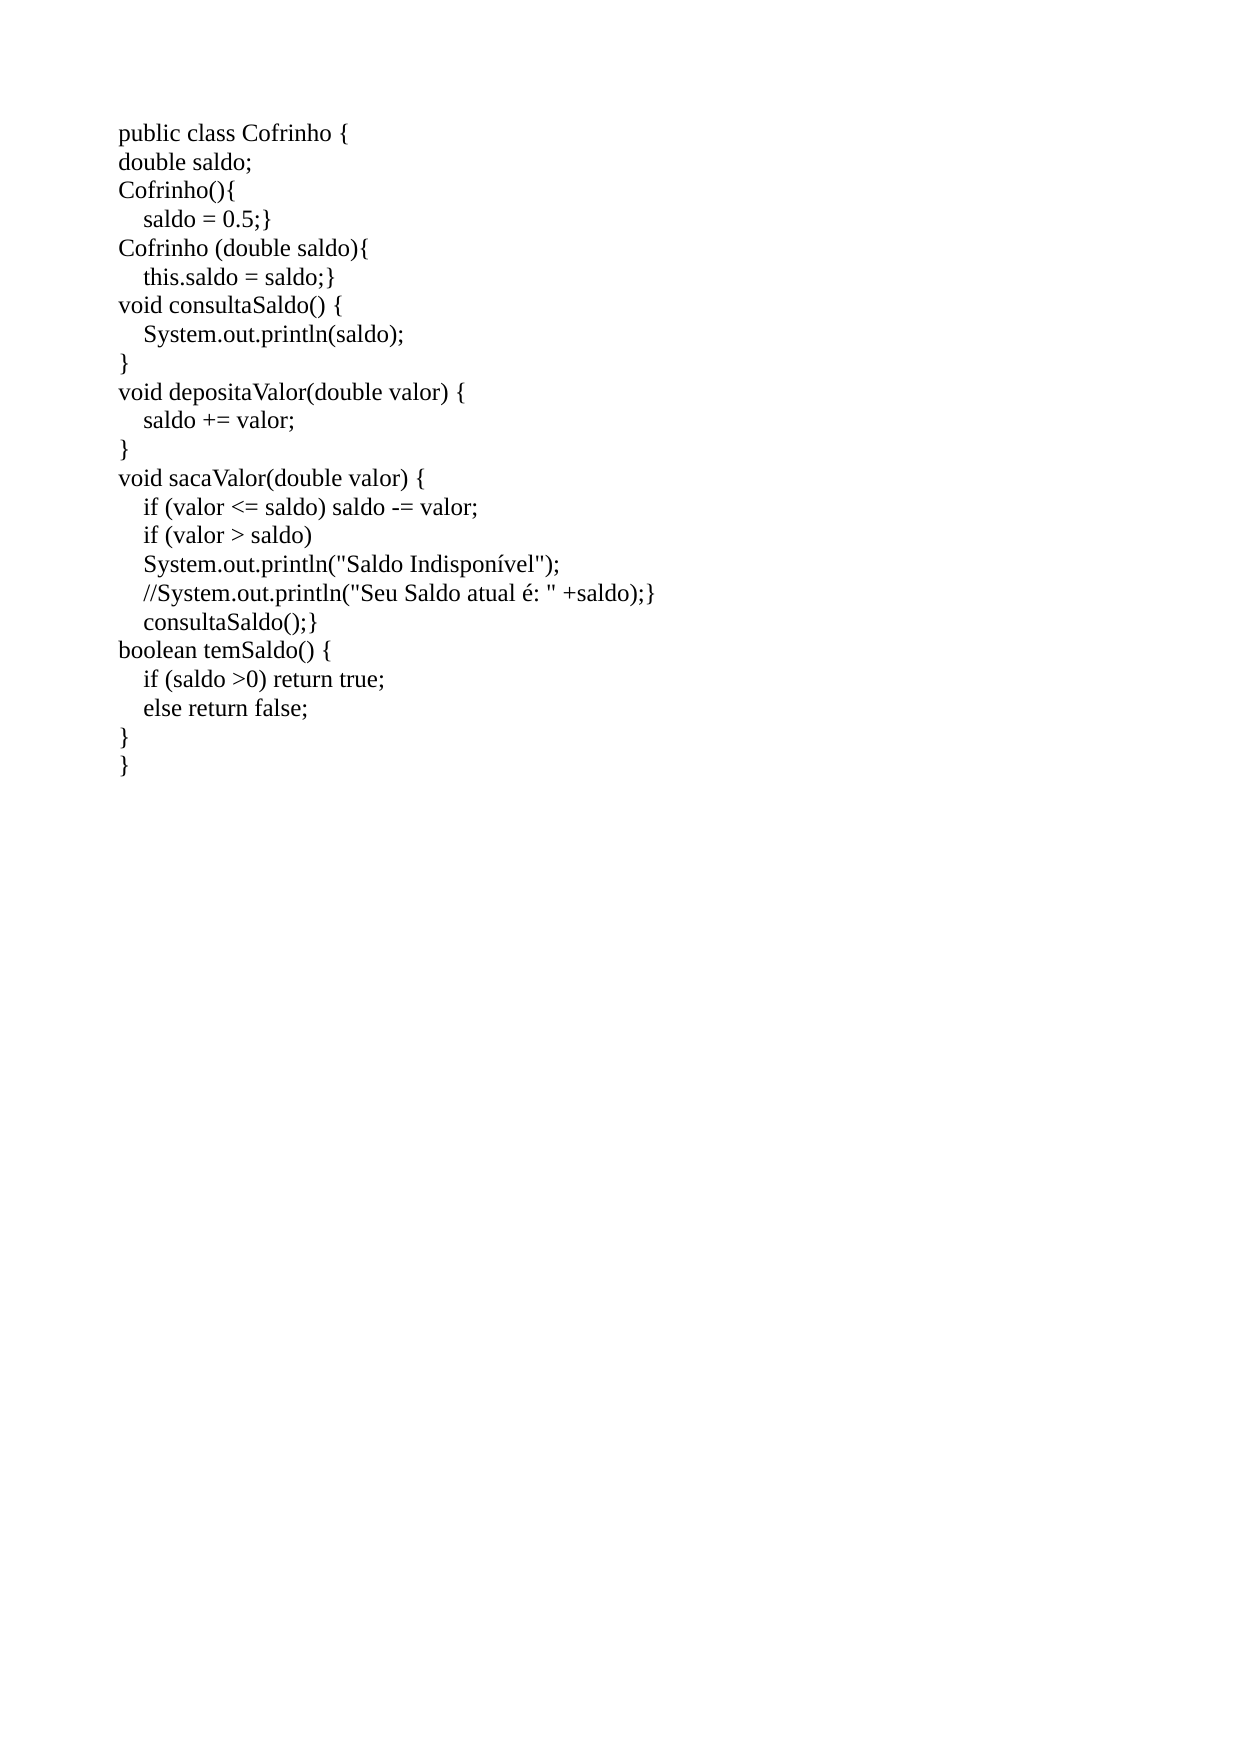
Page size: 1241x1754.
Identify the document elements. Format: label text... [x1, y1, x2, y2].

text void consultaSaldo() { [118, 291, 1122, 319]
text Cofrinho (double saldo){ [118, 233, 1122, 262]
text if (valor > saldo) [118, 521, 1122, 549]
text } [118, 348, 1122, 377]
text //System.out.println("Seu Saldo atual é: " +saldo);} [118, 578, 1122, 607]
text consultaSaldo();} [118, 607, 1122, 636]
text this.saldo = saldo;} [118, 262, 1122, 291]
text if (valor <= saldo) saldo -= valor; [118, 492, 1122, 521]
text System.out.println(saldo); [118, 319, 1122, 348]
text public class Cofrinho { [118, 118, 1122, 147]
text boolean temSaldo() { [118, 636, 1122, 664]
text void depositaValor(double valor) { [118, 377, 1122, 406]
text double saldo; [118, 147, 1122, 176]
text saldo = 0.5;} [118, 204, 1122, 233]
text void sacaValor(double valor) { [118, 463, 1122, 492]
text System.out.println("Saldo Indisponível"); [118, 549, 1122, 578]
text } [118, 434, 1122, 463]
text else return false; [118, 693, 1122, 722]
text } [118, 722, 1122, 751]
text saldo += valor; [118, 406, 1122, 434]
text if (saldo >0) return true; [118, 664, 1122, 693]
text Cofrinho(){ [118, 176, 1122, 204]
text } [118, 751, 1122, 779]
